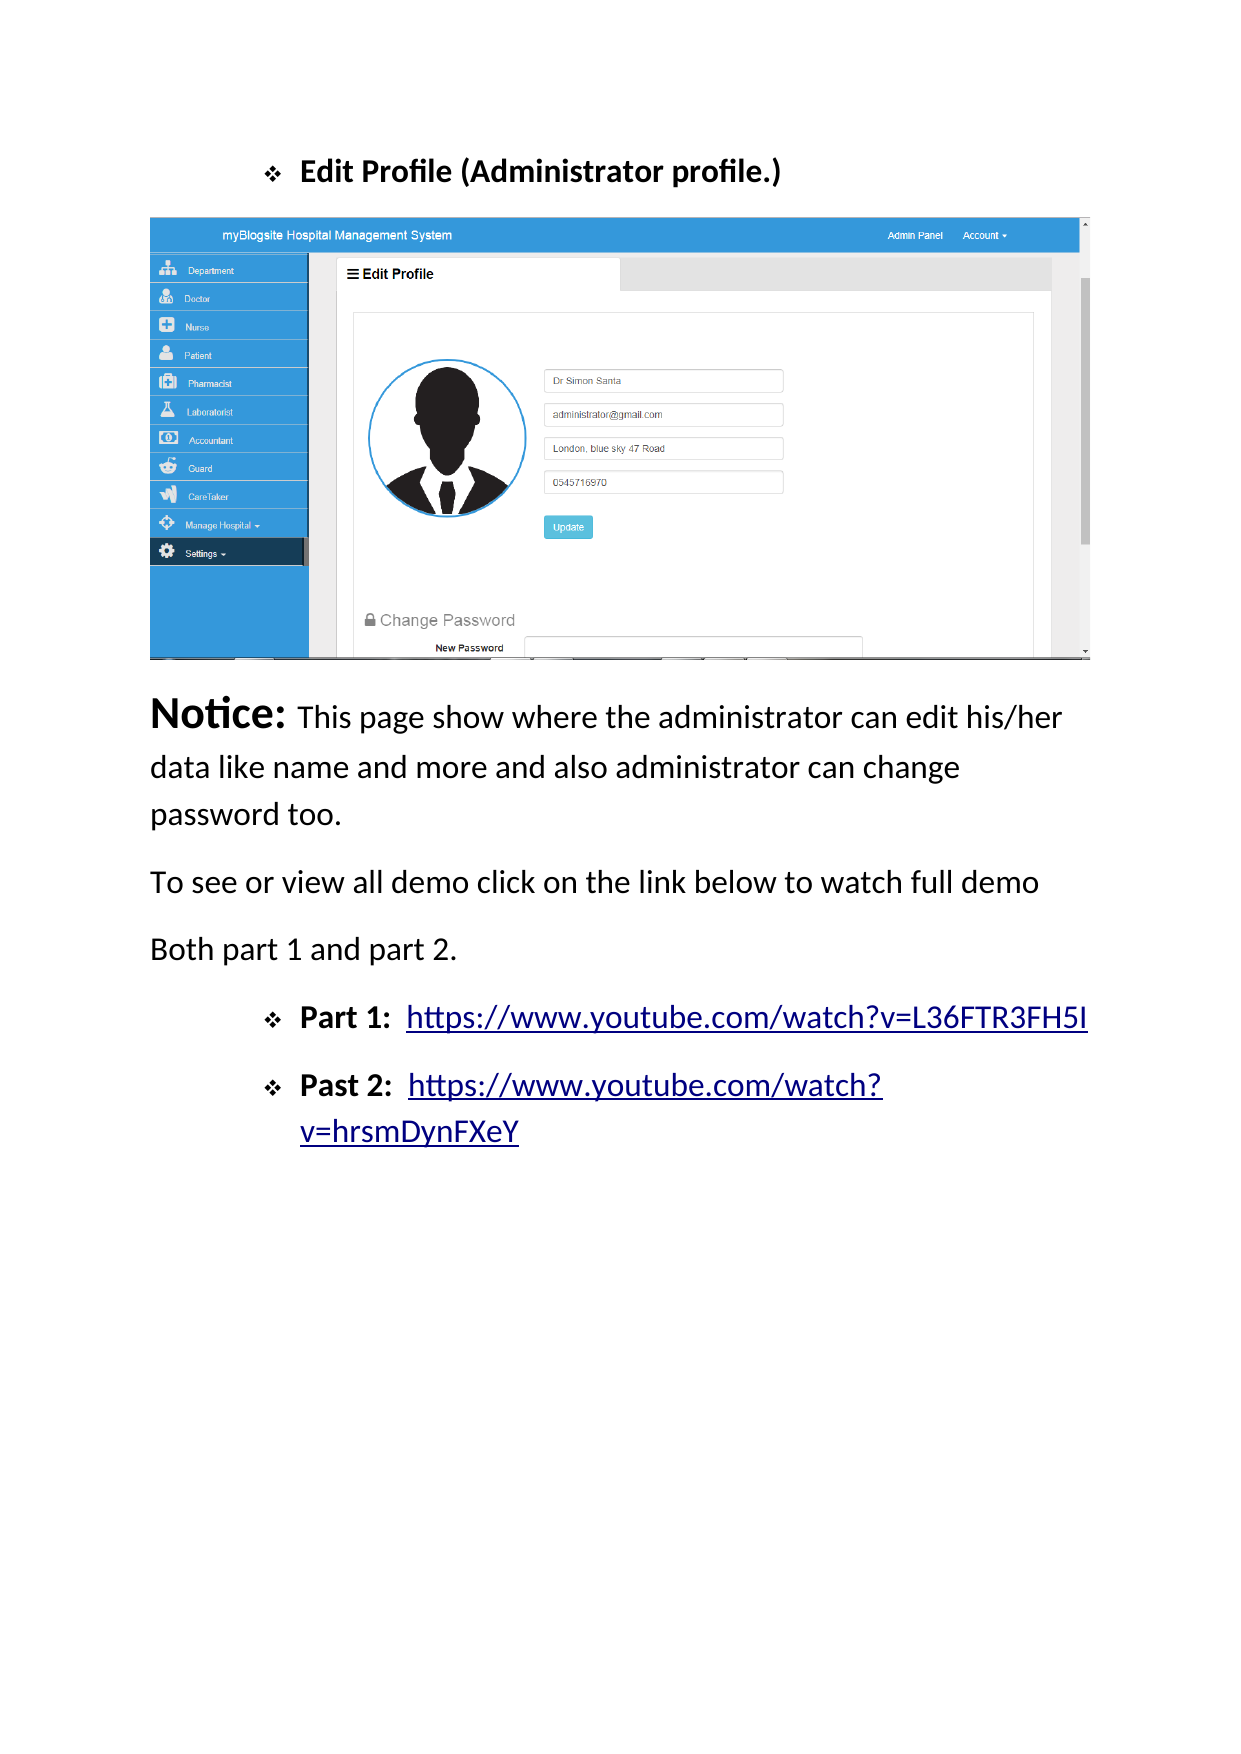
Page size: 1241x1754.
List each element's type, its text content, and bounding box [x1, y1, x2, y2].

text Notice: This page show where the administrator can edit his/her data like name and more and also administrator can change password too. [150, 684, 1090, 834]
text To see or view all demo click on the link below to watch full demo [150, 861, 1090, 902]
list Part 1: https://www.youtube.com/watch?v=L36FTR3FH5I [262, 996, 1090, 1037]
text Both part 1 and part 2. [150, 928, 1090, 969]
list Past 2: https://www.youtube.com/watch?v=hrsmDynFXeY [262, 1064, 1090, 1151]
list Edit Profile (Administrator profile.) [262, 150, 1090, 191]
